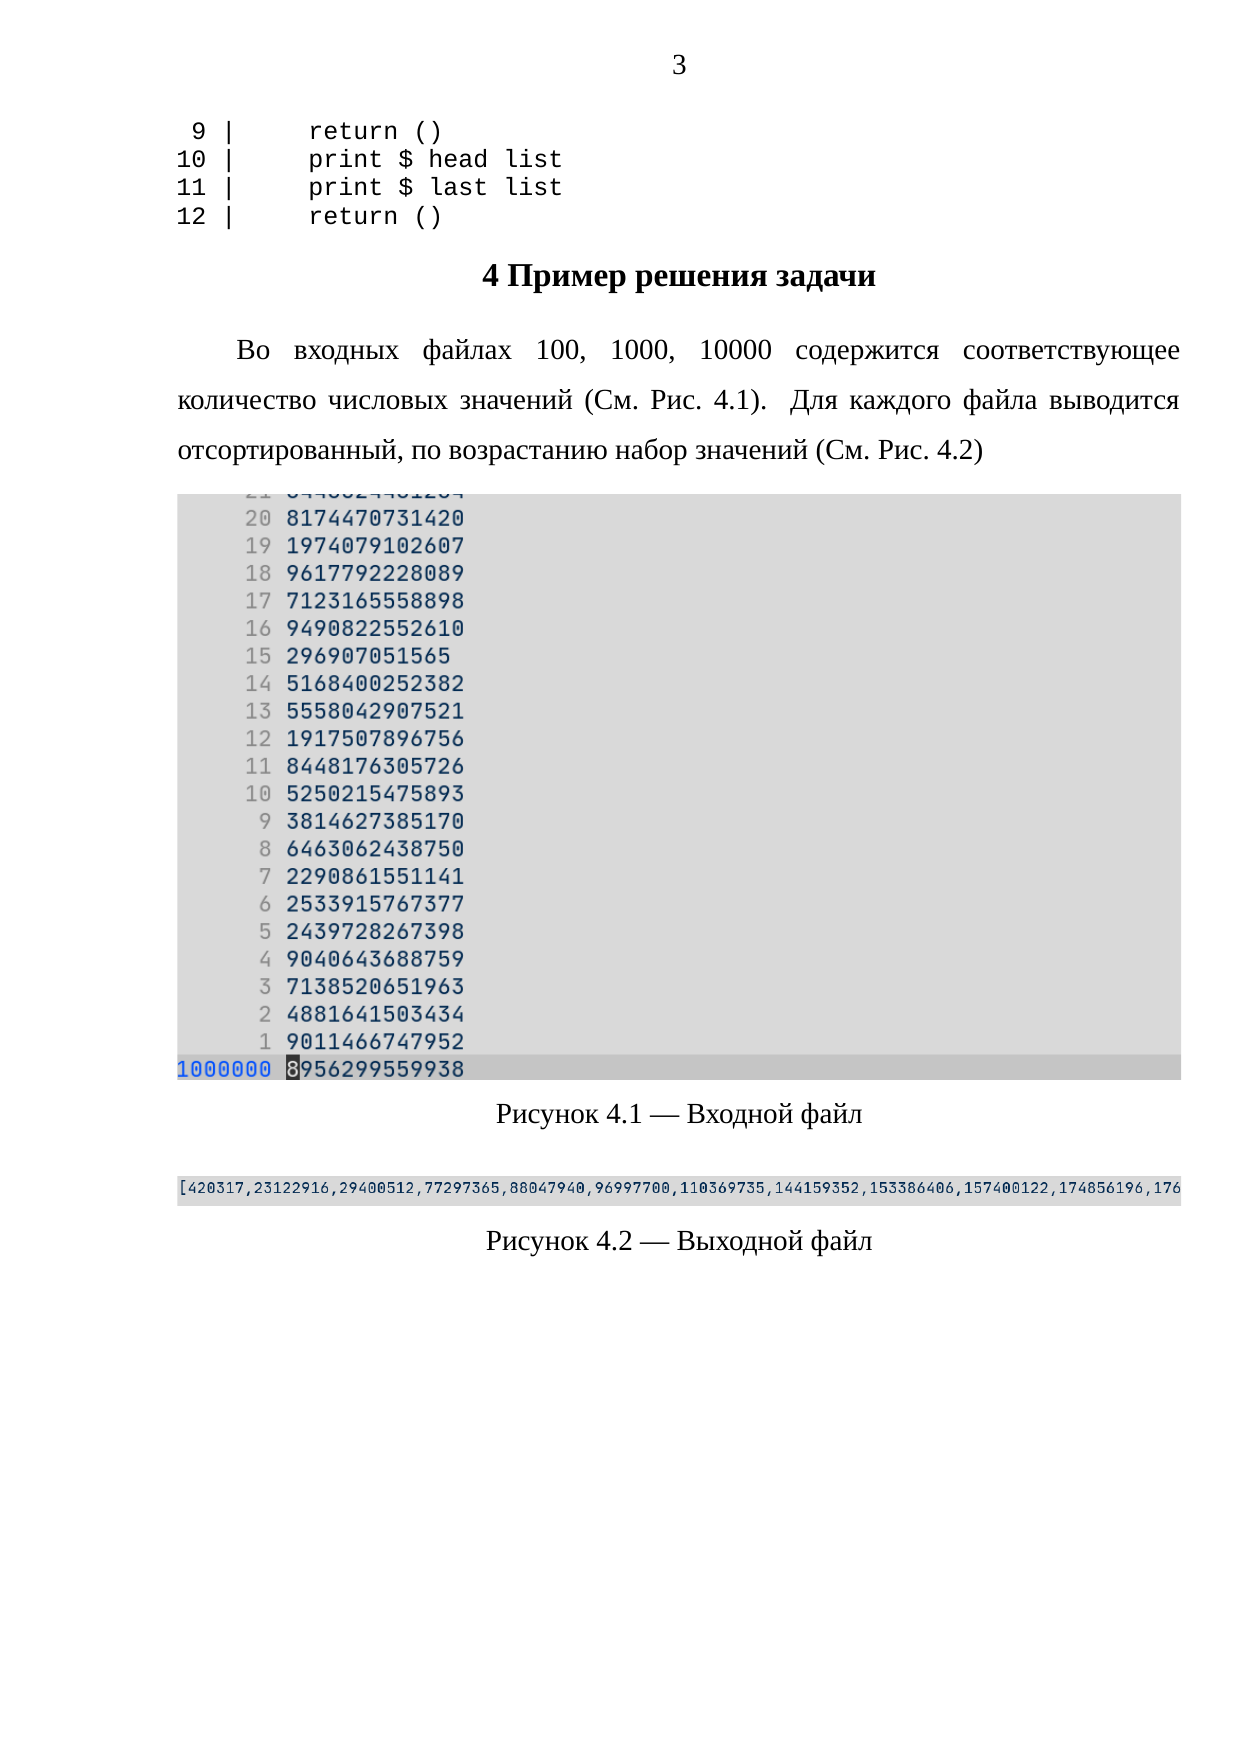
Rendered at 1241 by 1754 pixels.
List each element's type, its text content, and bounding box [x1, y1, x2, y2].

text Во входных файлах 100, 1000, 10000 содержится соответствующее количество числовых значений (См. Рис. 4.1). Для каждого файла выводится отсортированный, по возрастанию набор значений (См. Рис. 4.2) [177, 332, 1181, 466]
picture [177, 494, 1182, 1080]
list print $ last list [236, 175, 1181, 203]
text Рисунок 4.1 — Входной файл [177, 1080, 1181, 1130]
list return () [236, 118, 1181, 147]
subtitle Пример решения задачи [177, 255, 1181, 293]
list print $ head list [236, 147, 1181, 175]
text Рисунок 4.2 — Выходной файл [177, 1206, 1181, 1256]
picture [177, 1176, 1182, 1206]
list return () [236, 203, 1181, 232]
